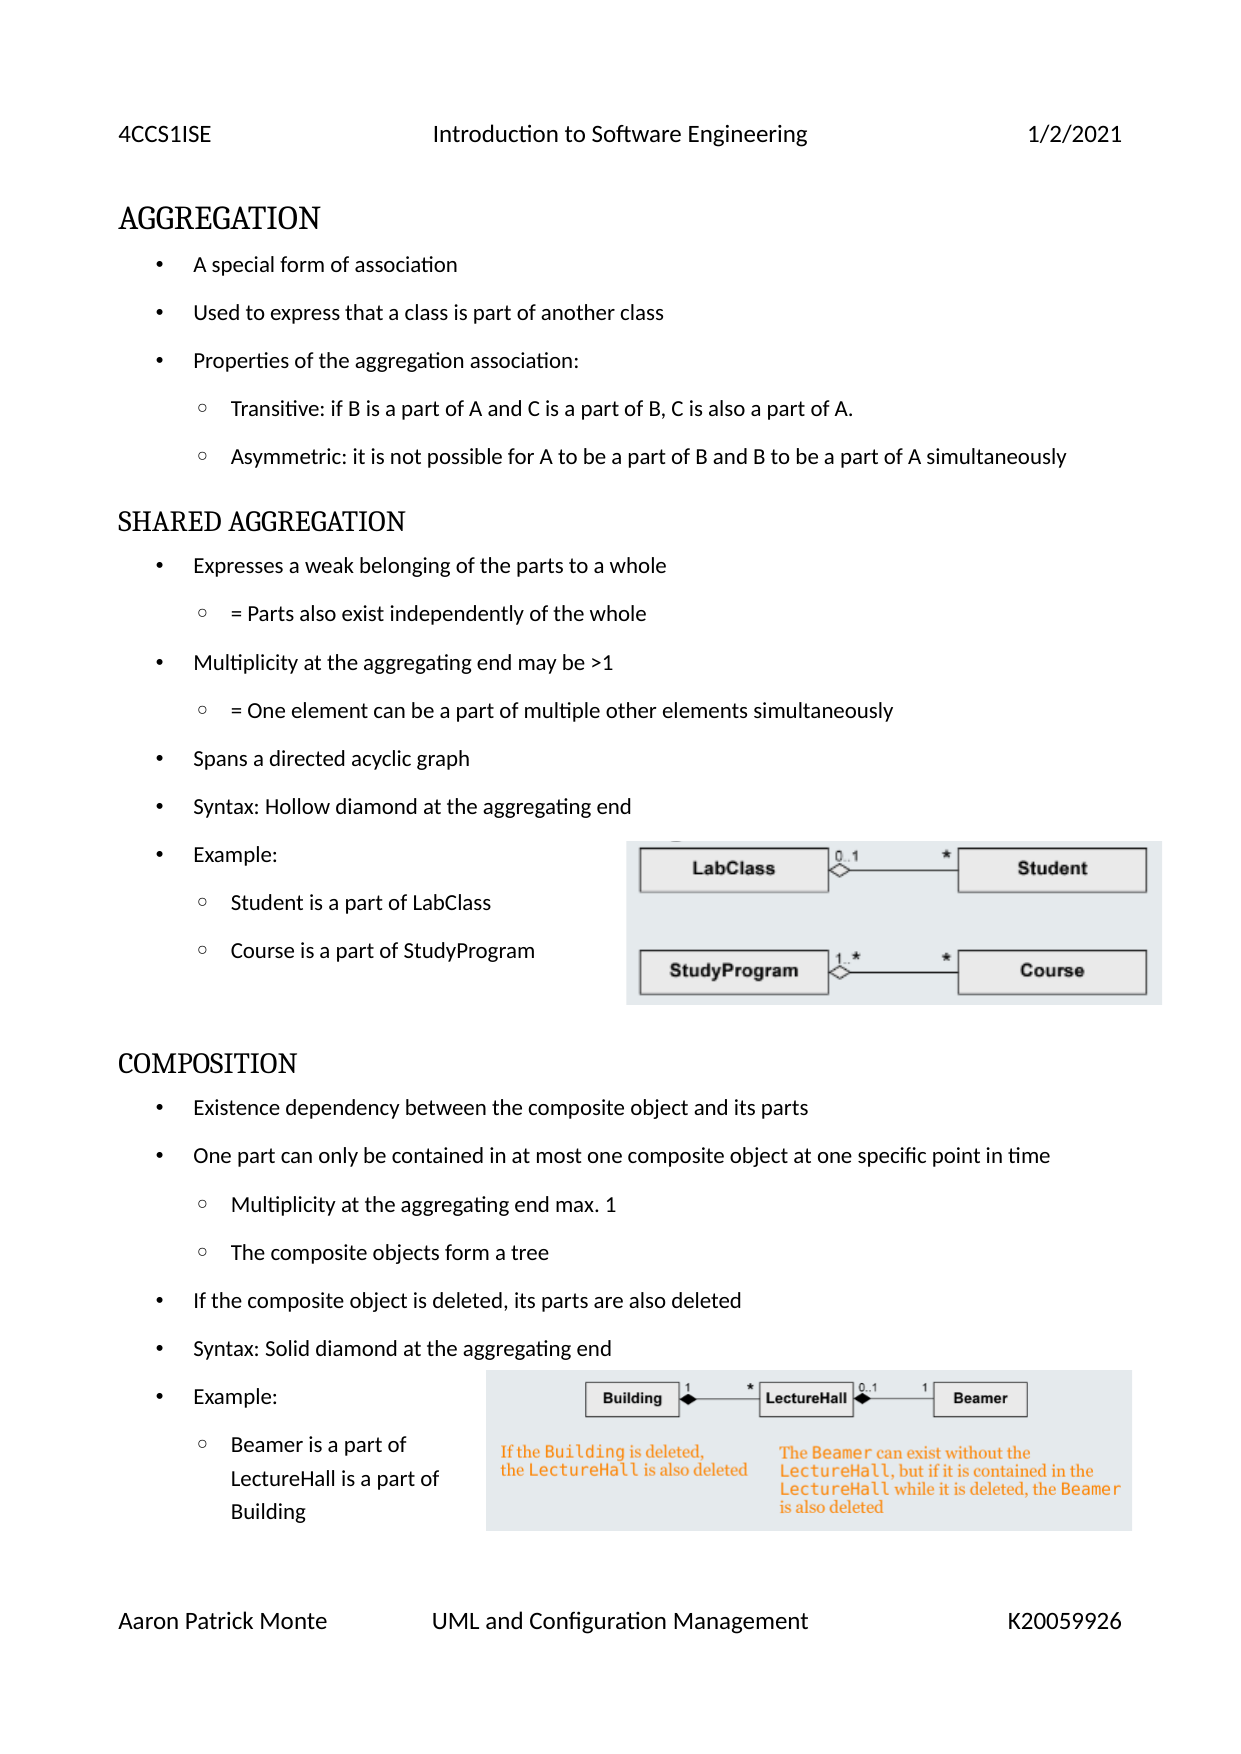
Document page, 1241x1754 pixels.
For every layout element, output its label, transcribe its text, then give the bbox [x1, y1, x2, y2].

list = Parts also exist independently of the whole [193, 599, 1122, 628]
list Properties of the aggregation association: [156, 346, 1122, 374]
list Example: [156, 1382, 486, 1410]
list Used to express that a class is part of another class [156, 298, 1122, 326]
list Asymmetric: it is not possible for A to be a part of B and B to be a part of A simultaneously [193, 442, 1122, 471]
list A special form of association [156, 250, 1122, 278]
list The composite objects form a tree [193, 1238, 1122, 1266]
subtitle Shared aggregation [118, 505, 1122, 539]
list Spans a directed acyclic graph [156, 744, 1122, 772]
list Example: [156, 840, 1122, 868]
list Course is a part of StudyProgram [193, 936, 626, 964]
list = One element can be a part of multiple other elements simultaneously [193, 696, 1122, 724]
list Syntax: Solid diamond at the aggregating end [156, 1334, 1122, 1362]
picture [486, 1370, 1133, 1531]
list Multiplicity at the aggregating end max. 1 [193, 1190, 1122, 1218]
list Beamer is a part of LectureHall is a part of Building [193, 1430, 486, 1526]
list Existence dependency between the composite object and its parts [156, 1093, 1122, 1122]
list Syntax: Hollow diamond at the aggregating end [156, 792, 1122, 820]
picture [626, 841, 1163, 1005]
list Multiplicity at the aggregating end may be >1 [156, 648, 1122, 676]
list If the composite object is deleted, its parts are also deleted [156, 1286, 1122, 1314]
list Expresses a weak belonging of the parts to a whole [156, 551, 1122, 579]
subtitle Composition [118, 1047, 1122, 1081]
list One part can only be contained in at most one composite object at one specific point in time [156, 1142, 1122, 1170]
subtitle Aggregation [118, 199, 1122, 237]
list Student is a part of LabClass [193, 888, 626, 916]
list Transitive: if B is a part of A and C is a part of B, C is also a part of A. [193, 394, 1122, 422]
